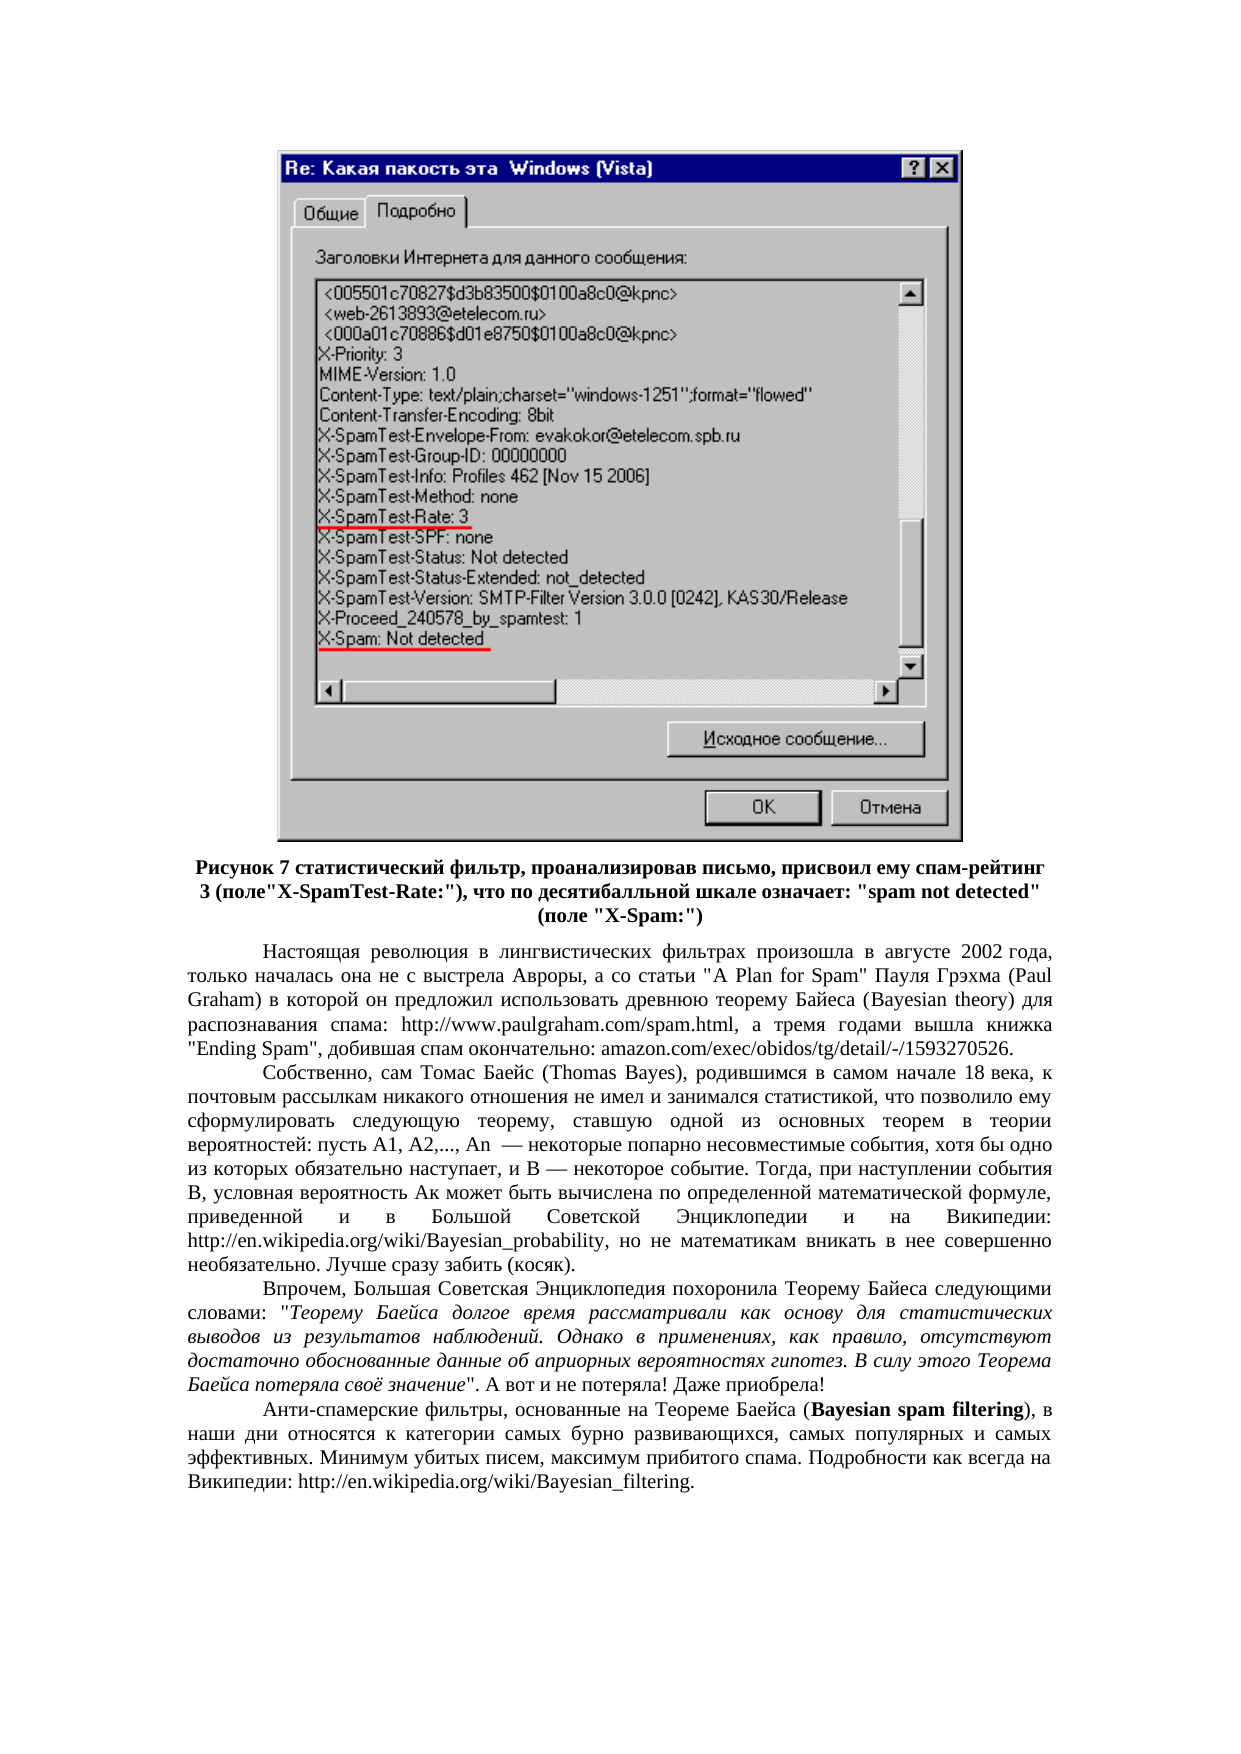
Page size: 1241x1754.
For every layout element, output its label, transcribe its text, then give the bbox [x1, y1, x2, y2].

text Рисунок 7 статистический фильтр, проанализировав письмо, присвоил ему спам-рейтинг 3 (поле"X-SpamTest-Rate:"), что по десятибалльной шкале означает: "spam not detected" (поле "X-Spam:") [187, 854, 1053, 927]
picture [277, 150, 963, 842]
text Собственно, сам Томас Баейс (Thomas Bayes), родившимся в самом начале 18 века, к почтовым рассылкам никакого отношения не имел и занимался статистикой, что позволило ему сформулировать следующую теорему, ставшую одной из основных теорем в теории вероятностей: пусть A1, A2,..., An — некоторые попарно несовместимые события, хотя бы одно из которых обязательно наступает, и В — некоторое событие. Тогда, при наступлении события B, условная вероятность Ак может быть вычислена по определенной математической формуле, приведенной и в Большой Советской Энциклопедии и на Википедии: http://en.wikipedia.org/wiki/Bayesian_probability, но не математикам вникать в нее совершенно необязательно. Лучше сразу забить (косяк). [187, 1059, 1053, 1276]
text Анти-спамерские фильтры, основанные на Теореме Баейса (Bayesian spam filtering), в наши дни относятся к категории самых бурно развивающихся, самых популярных и самых эффективных. Минимум убитых писем, максимум прибитого спама. Подробности как всегда на Википедии: http://en.wikipedia.org/wiki/Bayesian_filtering. [187, 1396, 1053, 1493]
text Впрочем, Большая Советская Энциклопедия похоронила Теорему Байеса следующими словами: "Теорему Баейса долгое время рассматривали как основу для статистических выводов из результатов наблюдений. Однако в применениях, как правило, отсутствуют достаточно обоснованные данные об априорных вероятностях гипотез. В силу этого Теорема Баейса потеряла своё значение". А вот и не потеряла! Даже приобрела! [187, 1276, 1053, 1396]
text Настоящая революция в лингвистических фильтрах произошла в августе 2002 года, только началась она не с выстрела Авроры, а со статьи "A Plan for Spam" Пауля Грэхма (Paul Graham) в которой он предложил использовать древнюю теорему Байеса (Bayesian theory) для распознавания спама: http://www.paulgraham.com/spam.html, а тремя годами вышла книжка "Ending Spam", добившая спам окончательно: amazon.com/exec/obidos/tg/detail/-/1593270526. [187, 939, 1053, 1059]
